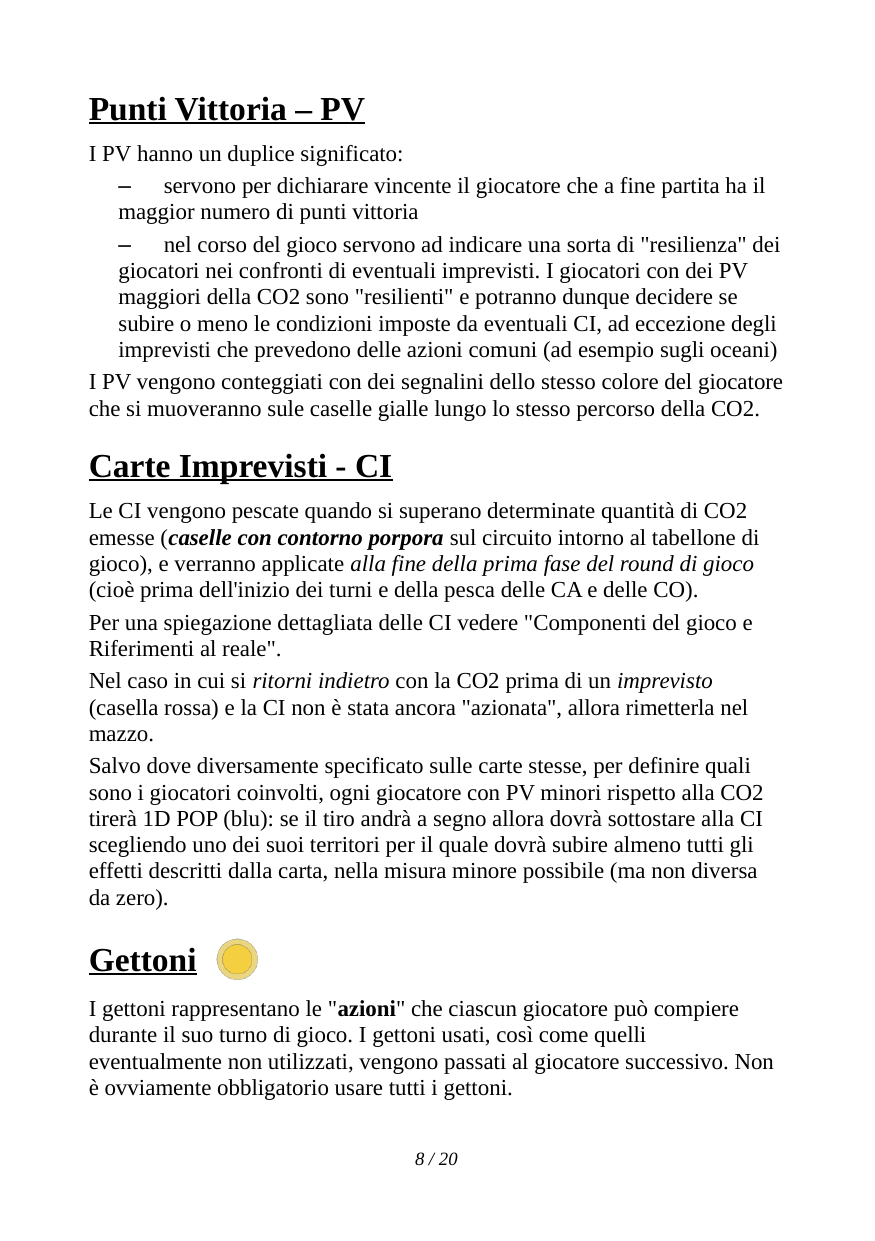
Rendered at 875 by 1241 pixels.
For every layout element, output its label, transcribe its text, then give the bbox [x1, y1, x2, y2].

text I gettoni rappresentano le "azioni" che ciascun giocatore può compiere durante il suo turno di gioco. I gettoni usati, così come quelli eventualmente non utilizzati, vengono passati al giocatore successivo. Non è ovviamente obbligatorio usare tutti i gettoni. [88, 995, 786, 1101]
text Le CI vengono pescate quando si superano determinate quantità di CO2 emesse (caselle con contorno porpora sul circuito intorno al tabellone di gioco), e verranno applicate alla fine della prima fase del round di gioco (cioè prima dell'inizio dei turni e della pesca delle CA e delle CO). [88, 497, 786, 603]
subtitle Carte Imprevisti - CI [88, 446, 786, 485]
list nel corso del gioco servono ad indicare una sorta di "resilienza" dei giocatori nei confronti di eventuali imprevisti. I giocatori con dei PV maggiori della CO2 sono "resilienti" e potranno dunque decidere se subire o meno le condizioni imposte da eventuali CI, ad eccezione degli imprevisti che prevedono delle azioni comuni (ad esempio sugli oceani) [118, 231, 786, 362]
subtitle Gettoni [88, 935, 213, 983]
text Salvo dove diversamente specificato sulle carte stesse, per definire quali sono i giocatori coinvolti, ogni giocatore con PV minori rispetto alla CO2 tirerà 1D POP (blu): se il tiro andrà a segno allora dovrà sottostare alla CI scegliendo uno dei suoi territori per il quale dovrà subire almeno tutti gli effetti descritti dalla carta, nella misura minore possibile (ma non diversa da zero). [88, 752, 786, 910]
text Nel caso in cui si ritorni indietro con la CO2 prima di un imprevisto (casella rossa) e la CI non è stata ancora "azionata", allora rimetterla nel mazzo. [88, 667, 786, 746]
subtitle Punti Vittoria – PV [88, 88, 786, 127]
list servono per dichiarare vincente il giocatore che a fine partita ha il maggior numero di punti vittoria [118, 172, 786, 225]
text Per una spiegazione dettagliata delle CI vedere "Componenti del gioco e Riferimenti al reale". [88, 608, 786, 661]
picture [213, 935, 261, 983]
text I PV vengono conteggiati con dei segnalini dello stesso colore del giocatore che si muoveranno sule caselle gialle lungo lo stesso percorso della CO2. [88, 368, 786, 421]
subtitle [261, 935, 786, 983]
text I PV hanno un duplice significato: [88, 140, 786, 166]
